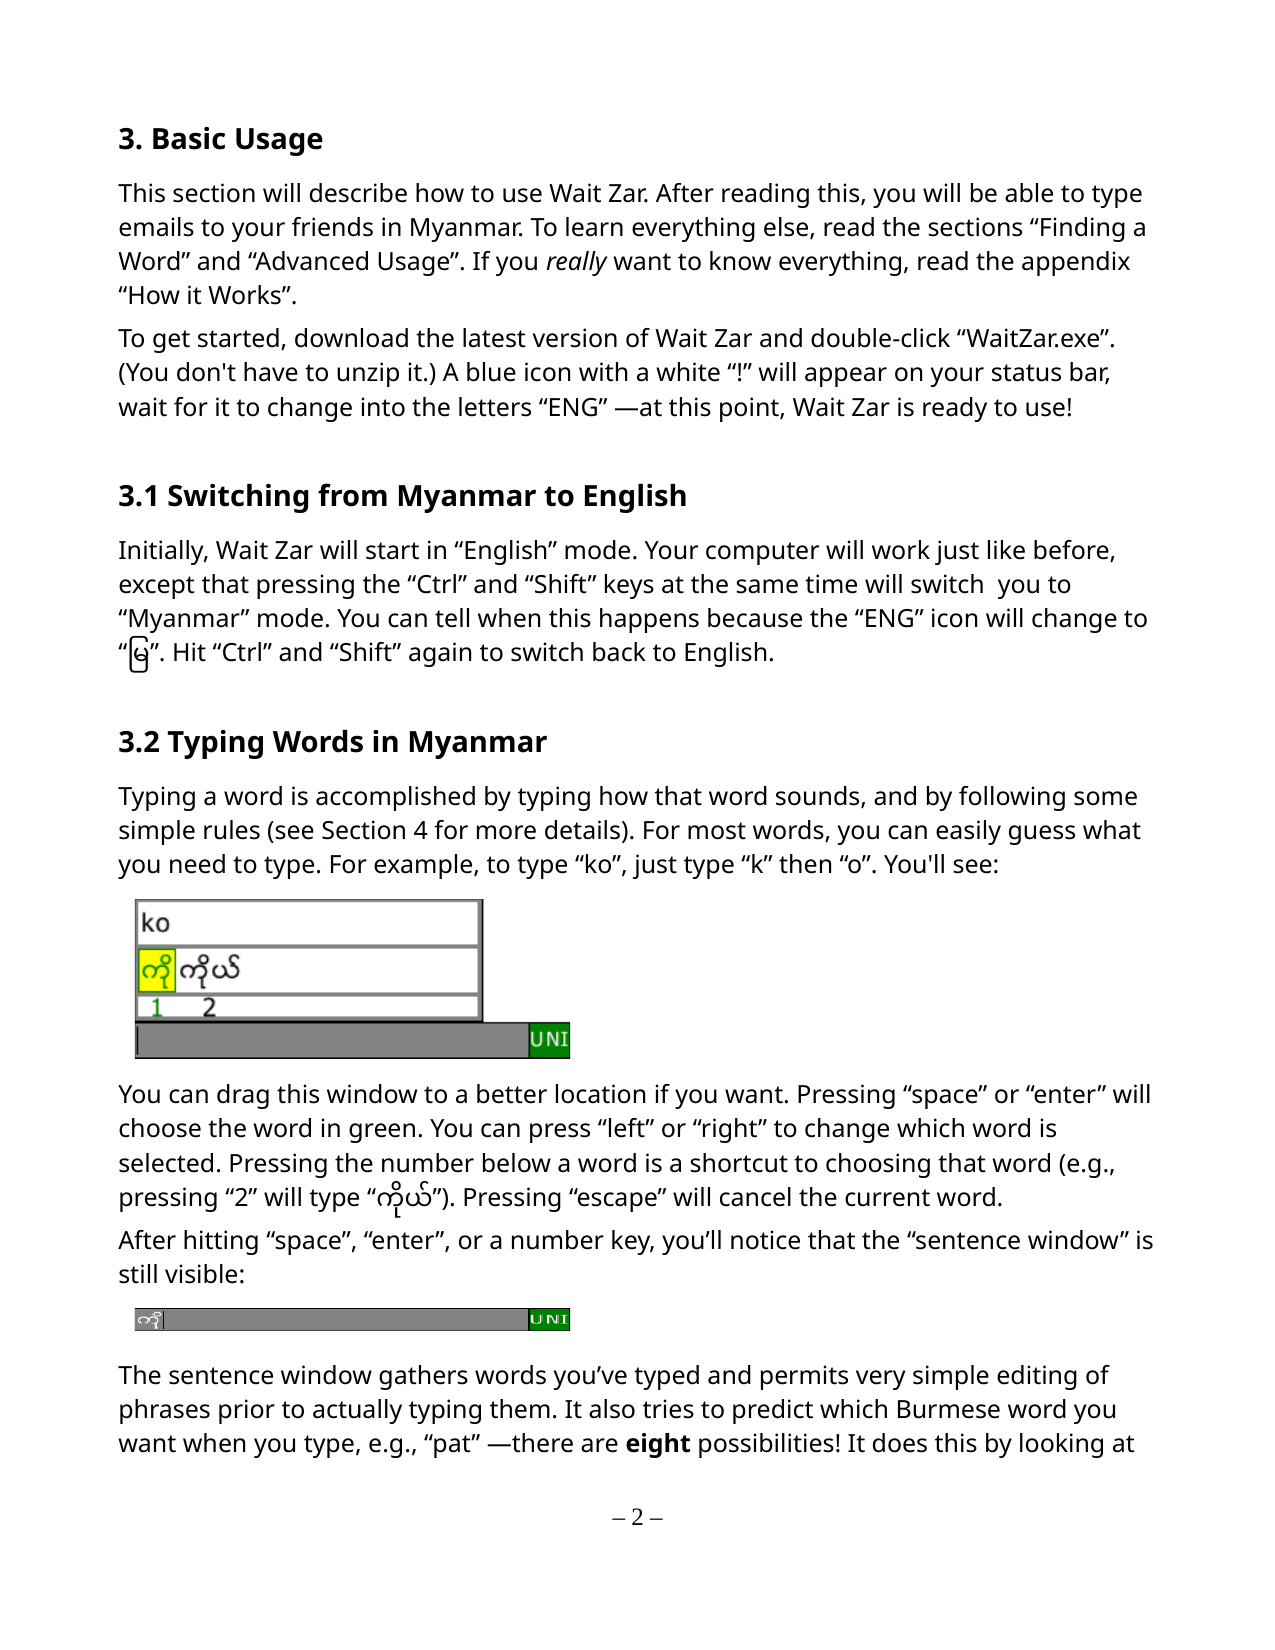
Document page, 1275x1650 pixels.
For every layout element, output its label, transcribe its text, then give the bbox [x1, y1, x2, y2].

text This section will describe how to use Wait Zar. After reading this, you will be able to type emails to your friends in Myanmar. To learn everything else, read the sections “Finding a Word” and “Advanced Usage”. If you really want to know everything, read the appendix “How it Works”. [118, 176, 1157, 312]
text To get started, download the latest version of Wait Zar and double-click “WaitZar.exe”. (You don't have to unzip it.) A blue icon with a white “!” will appear on your status bar, wait for it to change into the letters “ENG” —at this point, Wait Zar is ready to use! [118, 321, 1157, 423]
text Initially, Wait Zar will start in “English” mode. Your computer will work just like before, except that pressing the “Ctrl” and “Shift” keys at the same time will switch you to “Myanmar” mode. You can tell when this happens because the “ENG” icon will change to “မြ”. Hit “Ctrl” and “Shift” again to switch back to English. [118, 533, 1157, 669]
text The sentence window gathers words you’ve typed and permits very simple editing of phrases prior to actually typing them. It also tries to predict which Burmese word you want when you type, e.g., “pat” —there are eight possibilities! It does this by looking at [118, 1358, 1157, 1460]
text You can drag this window to a better location if you want. Pressing “space” or “enter” will choose the word in green. You can press “left” or “right” to change which word is selected. Pressing the number below a word is a shortcut to choosing that word (e.g., pressing “2” will type “ကိုယ်”). Pressing “escape” will cancel the current word. [118, 1077, 1157, 1213]
text After hitting “space”, “enter”, or a number key, you’ll notice that the “sentence window” is still visible: [118, 1222, 1157, 1290]
subtitle 3.1 Switching from Myanmar to English [118, 475, 1157, 515]
text Typing a word is accomplished by typing how that word sounds, and by following some simple rules (see Section 4 for more details). For most words, you can easily guess what you need to type. For example, to type “ko”, just type “k” then “o”. You'll see: [118, 779, 1157, 881]
picture [134, 899, 571, 1059]
subtitle 3.2 Typing Words in Myanmar [118, 721, 1157, 761]
picture [134, 1308, 571, 1331]
subtitle 3. Basic Usage [118, 118, 1157, 158]
